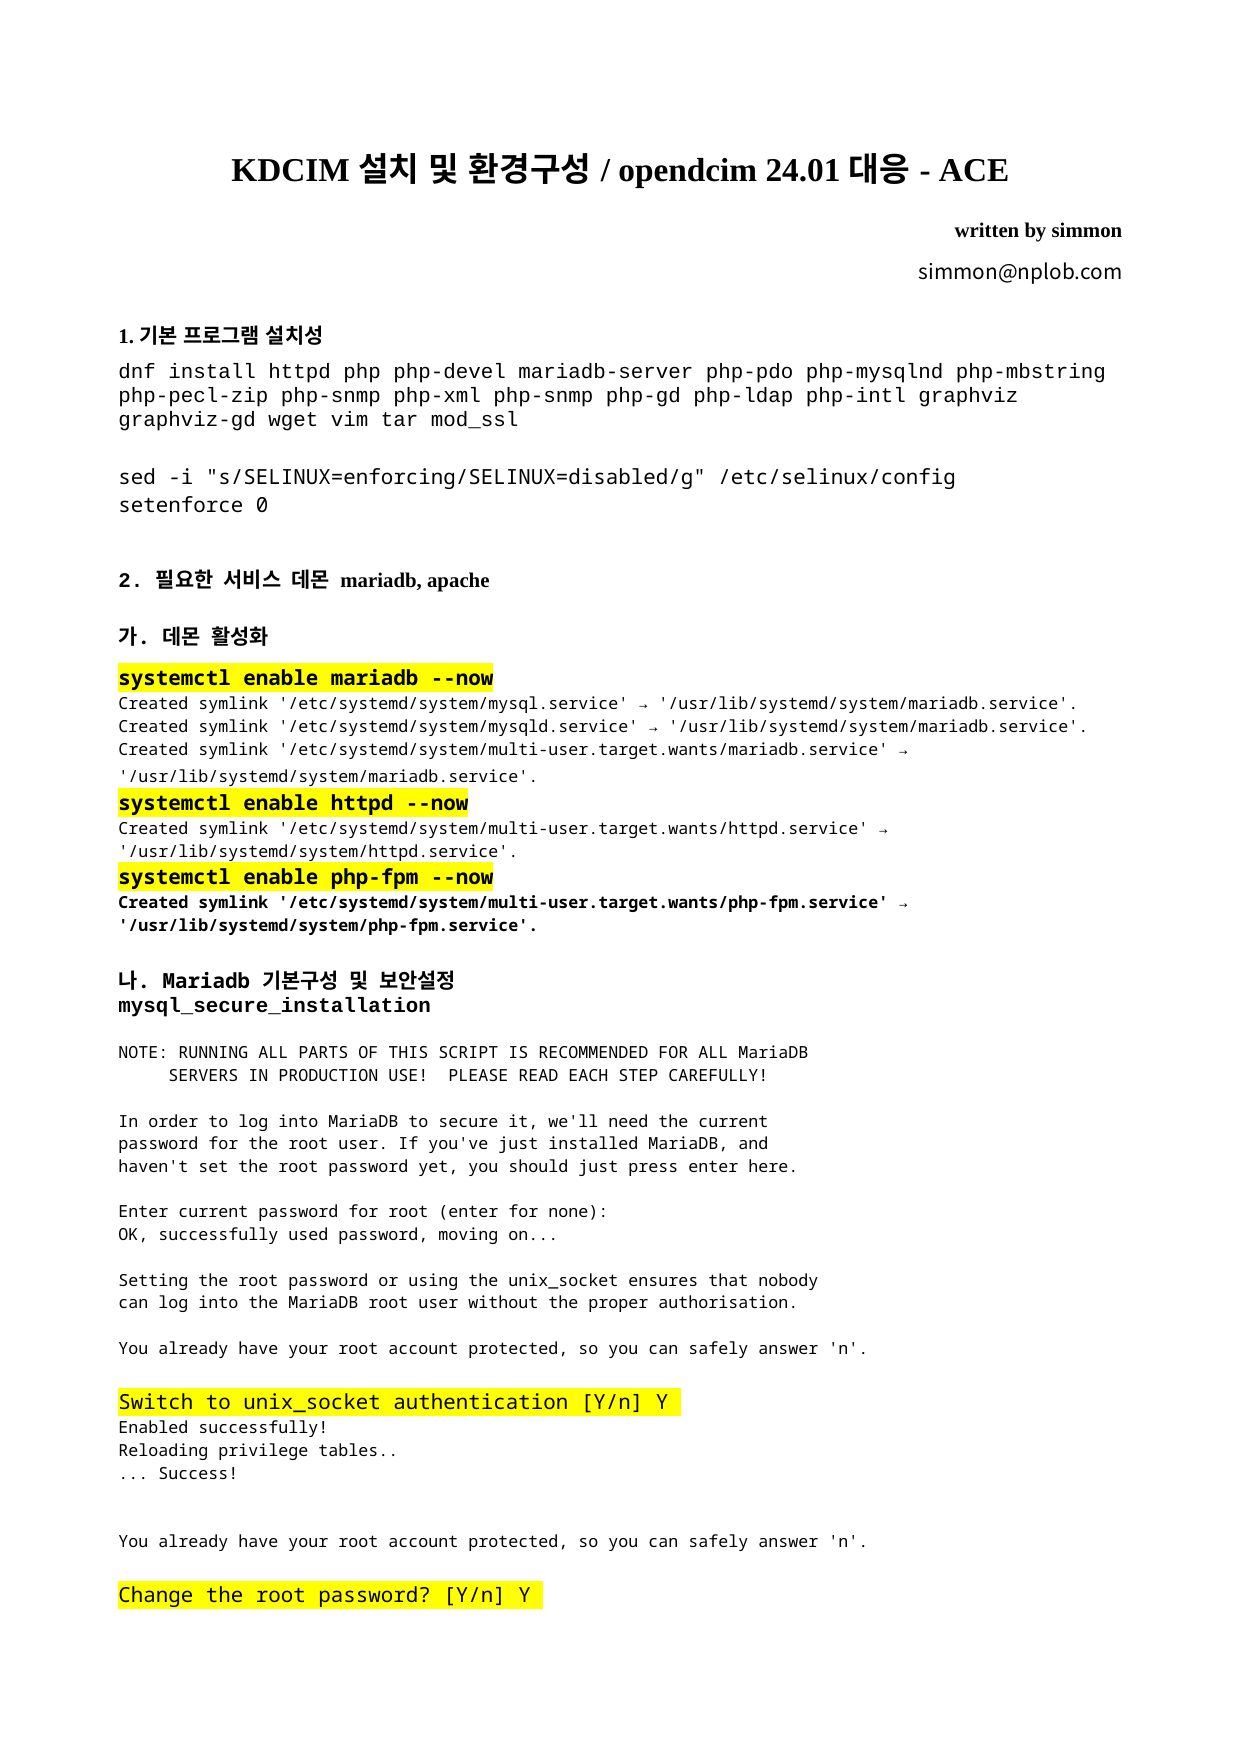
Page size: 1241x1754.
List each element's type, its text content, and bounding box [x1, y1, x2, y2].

subtitle 1. 기본 프로그램 설치성 [118, 319, 1122, 349]
subtitle KDCIM 설치 및 환경구성 / opendcim 24.01 대응 - ACE [118, 143, 1122, 191]
subtitle systemctl enable mariadb --now Created symlink '/etc/systemd/system/mysql.service' → '/usr/lib/systemd/system/mariadb.service'. Created symlink '/etc/systemd/system/mysqld.service' → '/usr/lib/systemd/system/mariadb.service'. Created symlink '/etc/systemd/system/multi-user.target.wants/mariadb.service' → '/usr/lib/systemd/system/mariadb.service'. systemctl enable httpd --now Created symlink '/etc/systemd/system/multi-user.target.wants/httpd.service' → '/usr/lib/systemd/system/httpd.service'. systemctl enable php-fpm --now Created symlink '/etc/systemd/system/multi-user.target.wants/php-fpm.service' → '/usr/lib/systemd/system/php-fpm.service'. 나. Mariadb 기본구성 및 보안설정 [118, 663, 1122, 995]
text dnf install httpd php php-devel mariadb-server php-pdo php-mysqlnd php-mbstring php-pecl-zip php-snmp php-xml php-snmp php-gd php-ldap php-intl graphviz graphviz-gd wget vim tar mod_ssl [118, 362, 1122, 432]
text sed -i "s/SELINUX=enforcing/SELINUX=disabled/g" /etc/selinux/config setenforce 0 [118, 462, 1122, 519]
subtitle 2. 필요한 서비스 데몬 mariadb, apache [118, 563, 1122, 593]
subtitle mysql_secure_installation [118, 995, 1122, 1018]
text simmon@nplob.com [118, 255, 1122, 285]
subtitle written by simmon [118, 218, 1122, 242]
text NOTE: RUNNING ALL PARTS OF THIS SCRIPT IS RECOMMENDED FOR ALL MariaDB SERVERS IN PRODUCTION USE! PLEASE READ EACH STEP CAREFULLY! In order to log into MariaDB to secure it, we'll need the current password for the root user. If you've just installed MariaDB, and haven't set the root password yet, you should just press enter here. Enter current password for root (enter for none): OK, successfully used password, moving on... Setting the root password or using the unix_socket ensures that nobody can log into the MariaDB root user without the proper authorisation. You already have your root account protected, so you can safely answer 'n'. Switch to unix_socket authentication [Y/n] Y Enabled successfully! Reloading privilege tables.. ... Success! You already have your root account protected, so you can safely answer 'n'. Change the root password? [Y/n] Y [118, 1018, 1122, 1609]
subtitle 가. 데몬 활성화 [118, 620, 1122, 651]
